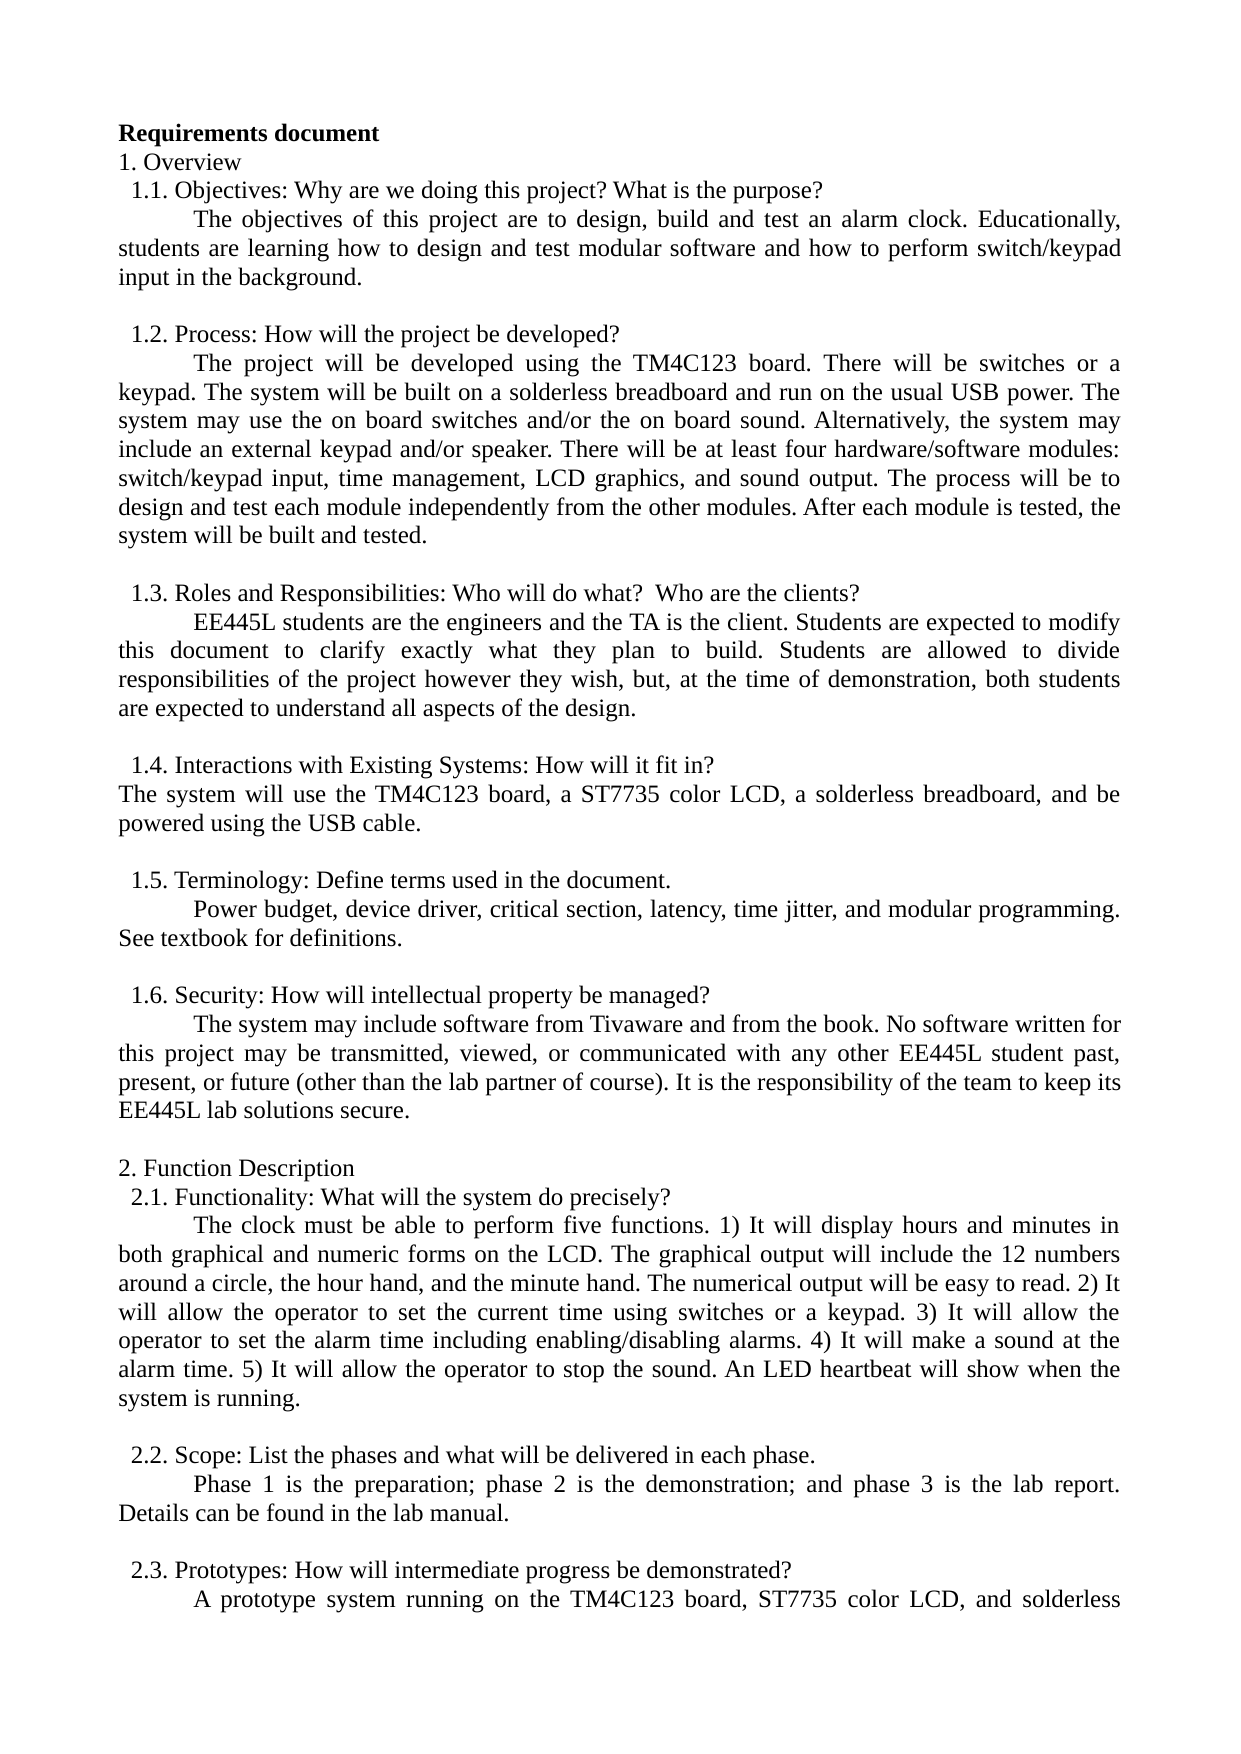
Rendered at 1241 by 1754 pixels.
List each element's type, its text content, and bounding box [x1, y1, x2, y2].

text Phase 1 is the preparation; phase 2 is the demonstration; and phase 3 is the lab report. Details can be found in the lab manual. [118, 1469, 1122, 1527]
text 2. Function Description [118, 1153, 1122, 1182]
text 1.2. Process: How will the project be developed? [118, 319, 1122, 348]
text EE445L students are the engineers and the TA is the client. Students are expected to modify this document to clarify exactly what they plan to build. Students are allowed to divide responsibilities of the project however they wish, but, at the time of demonstration, both students are expected to understand all aspects of the design. [118, 607, 1122, 722]
text 1.5. Terminology: Define terms used in the document. [118, 866, 1122, 894]
text A prototype system running on the TM4C123 board, ST7735 color LCD, and solderless [118, 1584, 1122, 1613]
text The project will be developed using the TM4C123 board. There will be switches or a keypad. The system will be built on a solderless breadboard and run on the usual USB power. The system may use the on board switches and/or the on board sound. Alternatively, the system may include an external keypad and/or speaker. There will be at least four hardware/software modules: switch/keypad input, time management, LCD graphics, and sound output. The process will be to design and test each module independently from the other modules. After each module is tested, the system will be built and tested. [118, 348, 1122, 549]
text 1.3. Roles and Responsibilities: Who will do what? Who are the clients? [118, 578, 1122, 607]
text The objectives of this project are to design, build and test an alarm clock. Educationally, students are learning how to design and test modular software and how to perform switch/keypad input in the background. [118, 204, 1122, 291]
text 2.2. Scope: List the phases and what will be delivered in each phase. [118, 1441, 1122, 1469]
text 2.3. Prototypes: How will intermediate progress be demonstrated? [118, 1556, 1122, 1584]
text The system may include software from Tivaware and from the book. No software written for this project may be transmitted, viewed, or communicated with any other EE445L student past, present, or future (other than the lab partner of course). It is the responsibility of the team to keep its EE445L lab solutions secure. [118, 1009, 1122, 1124]
text 1.6. Security: How will intellectual property be managed? [118, 981, 1122, 1009]
text Power budget, device driver, critical section, latency, time jitter, and modular programming. See textbook for definitions. [118, 894, 1122, 952]
text 1.1. Objectives: Why are we doing this project? What is the purpose? [118, 176, 1122, 204]
text The system will use the TM4C123 board, a ST7735 color LCD, a solderless breadboard, and be powered using the USB cable. [118, 779, 1122, 837]
text 1. Overview [118, 147, 1122, 176]
text 1.4. Interactions with Existing Systems: How will it fit in? [118, 751, 1122, 779]
text 2.1. Functionality: What will the system do precisely? [118, 1182, 1122, 1211]
text Requirements document [118, 118, 1122, 147]
text The clock must be able to perform five functions. 1) It will display hours and minutes in both graphical and numeric forms on the LCD. The graphical output will include the 12 numbers around a circle, the hour hand, and the minute hand. The numerical output will be easy to read. 2) It will allow the operator to set the current time using switches or a keypad. 3) It will allow the operator to set the alarm time including enabling/disabling alarms. 4) It will make a sound at the alarm time. 5) It will allow the operator to stop the sound. An LED heartbeat will show when the system is running. [118, 1211, 1122, 1412]
